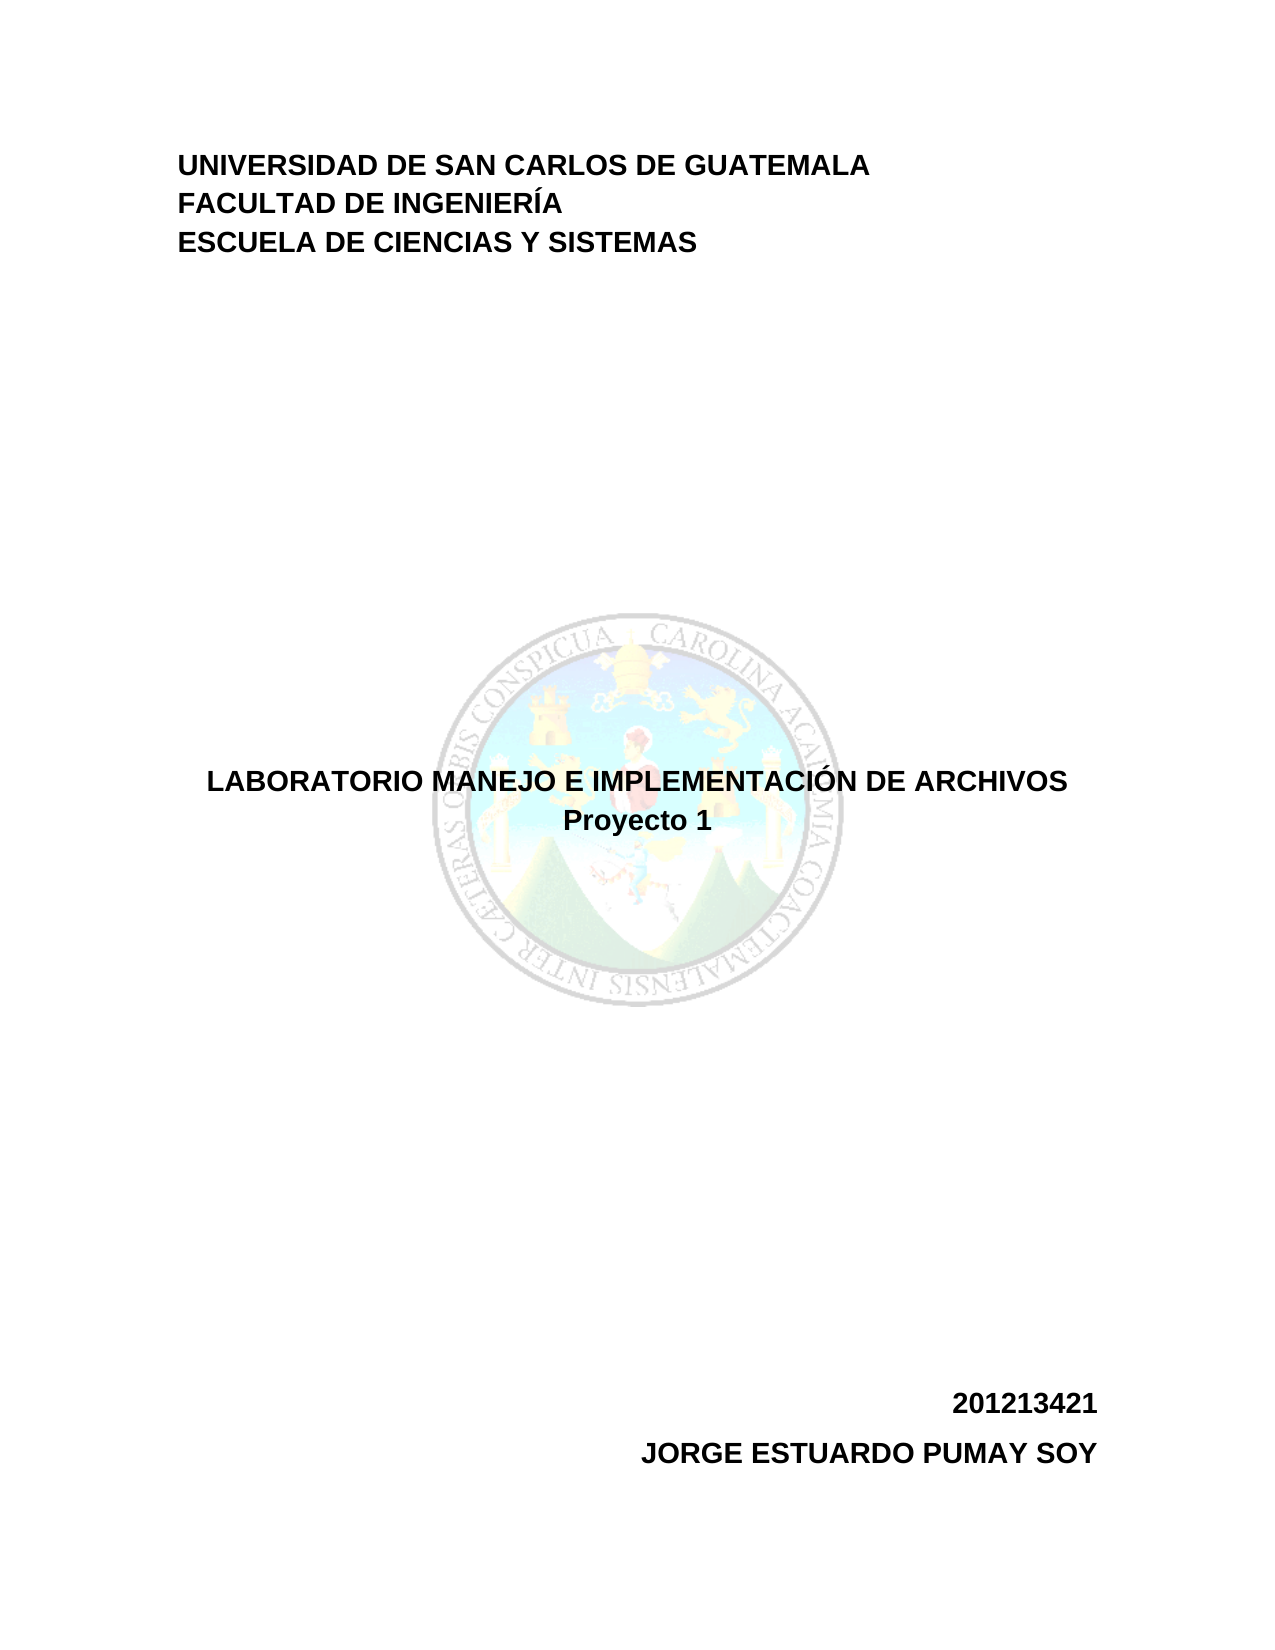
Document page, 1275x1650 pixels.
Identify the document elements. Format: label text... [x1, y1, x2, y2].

text LABORATORIO MANEJO E IMPLEMENTACIÓN DE ARCHIVOS [177, 764, 1098, 798]
text FACULTAD DE INGENIERÍA [177, 186, 1098, 220]
text JORGE ESTUARDO PUMAY SOY [252, 1437, 1098, 1470]
text UNIVERSIDAD DE SAN CARLOS DE GUATEMALA [177, 148, 1098, 181]
text 201213421 [252, 1386, 1098, 1420]
text ESCUELA DE CIENCIAS Y SISTEMAS [177, 225, 1098, 258]
text Proyecto 1 [177, 803, 1098, 836]
